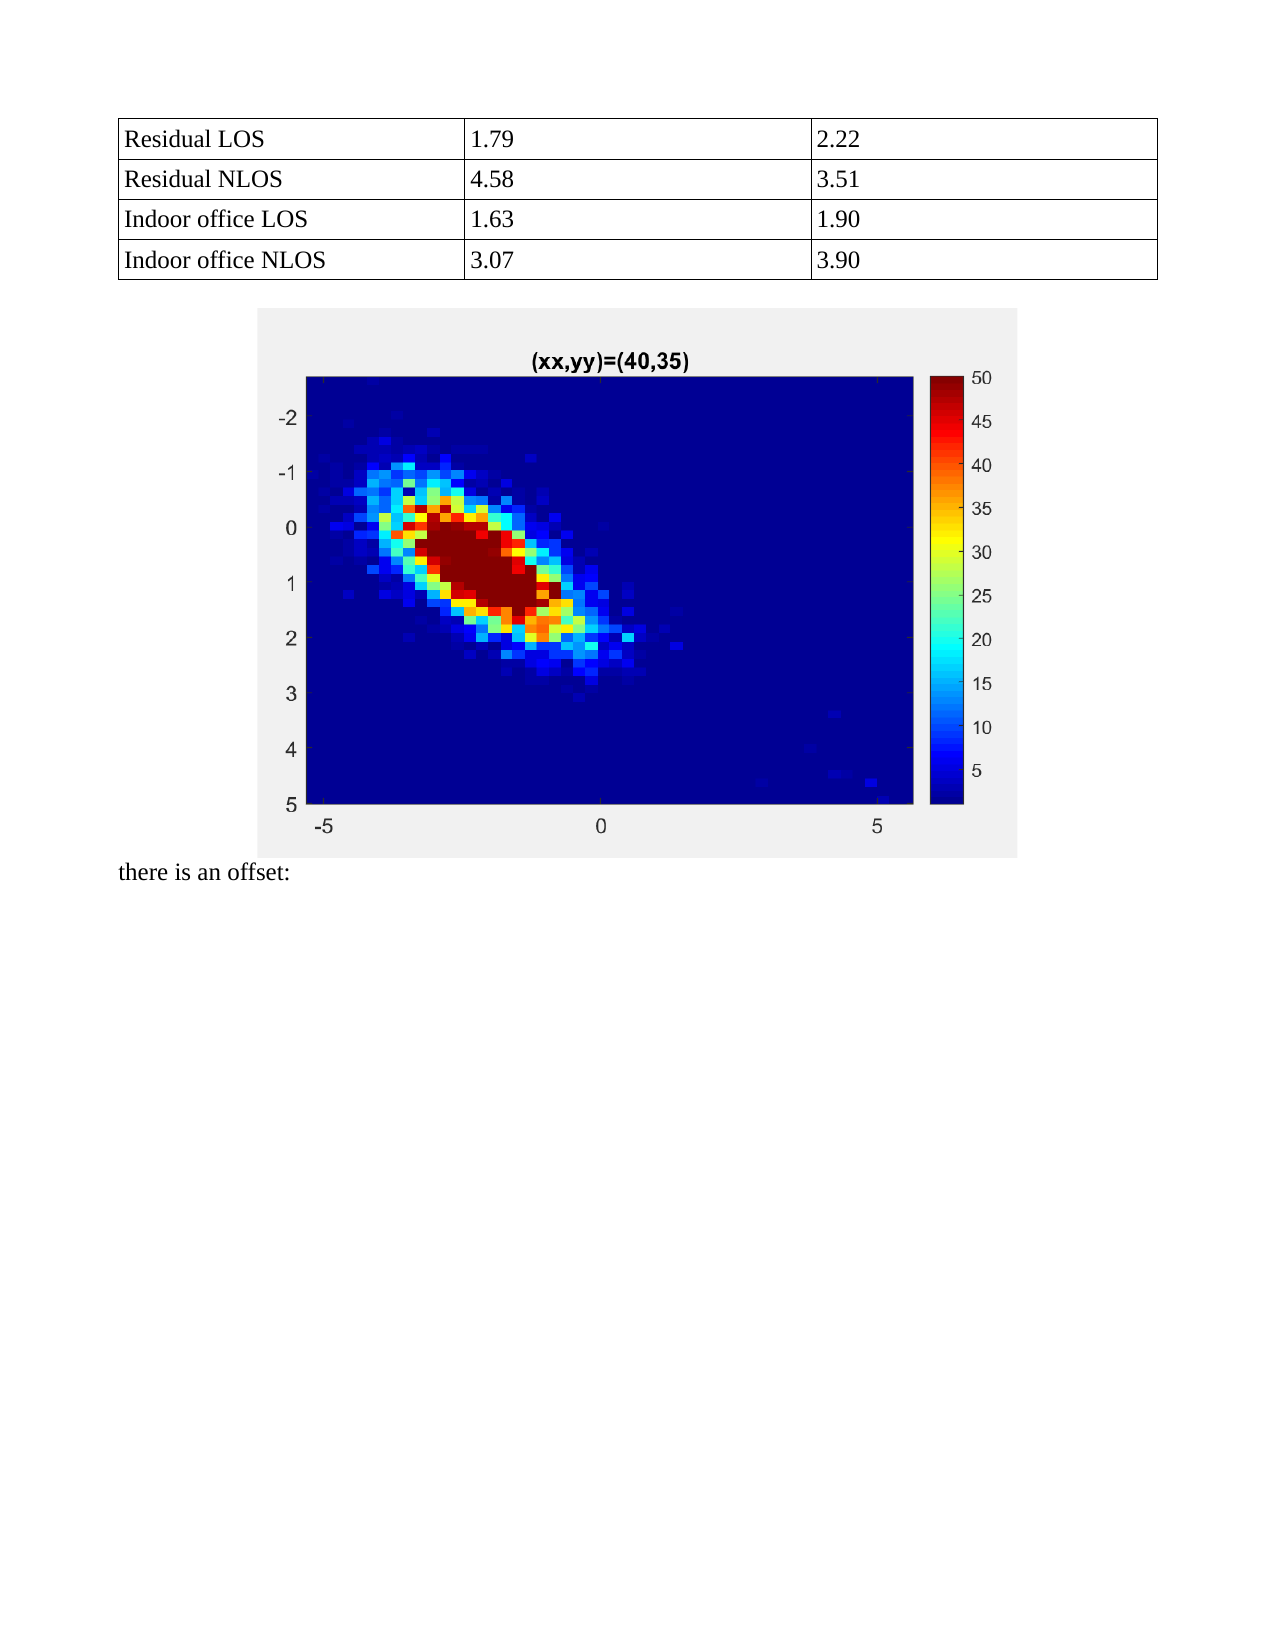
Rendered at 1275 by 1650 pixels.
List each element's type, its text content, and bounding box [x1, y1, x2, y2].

table_cell 1.79 [465, 119, 811, 158]
table_cell Indoor office NLOS [119, 240, 464, 279]
table_cell 1.90 [812, 200, 1157, 239]
table_cell 4.58 [465, 160, 811, 199]
table_cell 3.07 [465, 240, 811, 279]
table_cell Residual NLOS [119, 160, 464, 199]
table_cell 3.51 [812, 160, 1157, 199]
table_cell Residual LOS [119, 119, 464, 158]
text there is an offset: [118, 308, 1157, 886]
table_cell Indoor office LOS [119, 200, 464, 239]
table_cell 2.22 [812, 119, 1157, 158]
picture [257, 308, 1018, 858]
table_cell 3.90 [812, 240, 1157, 279]
table_cell 1.63 [465, 200, 811, 239]
